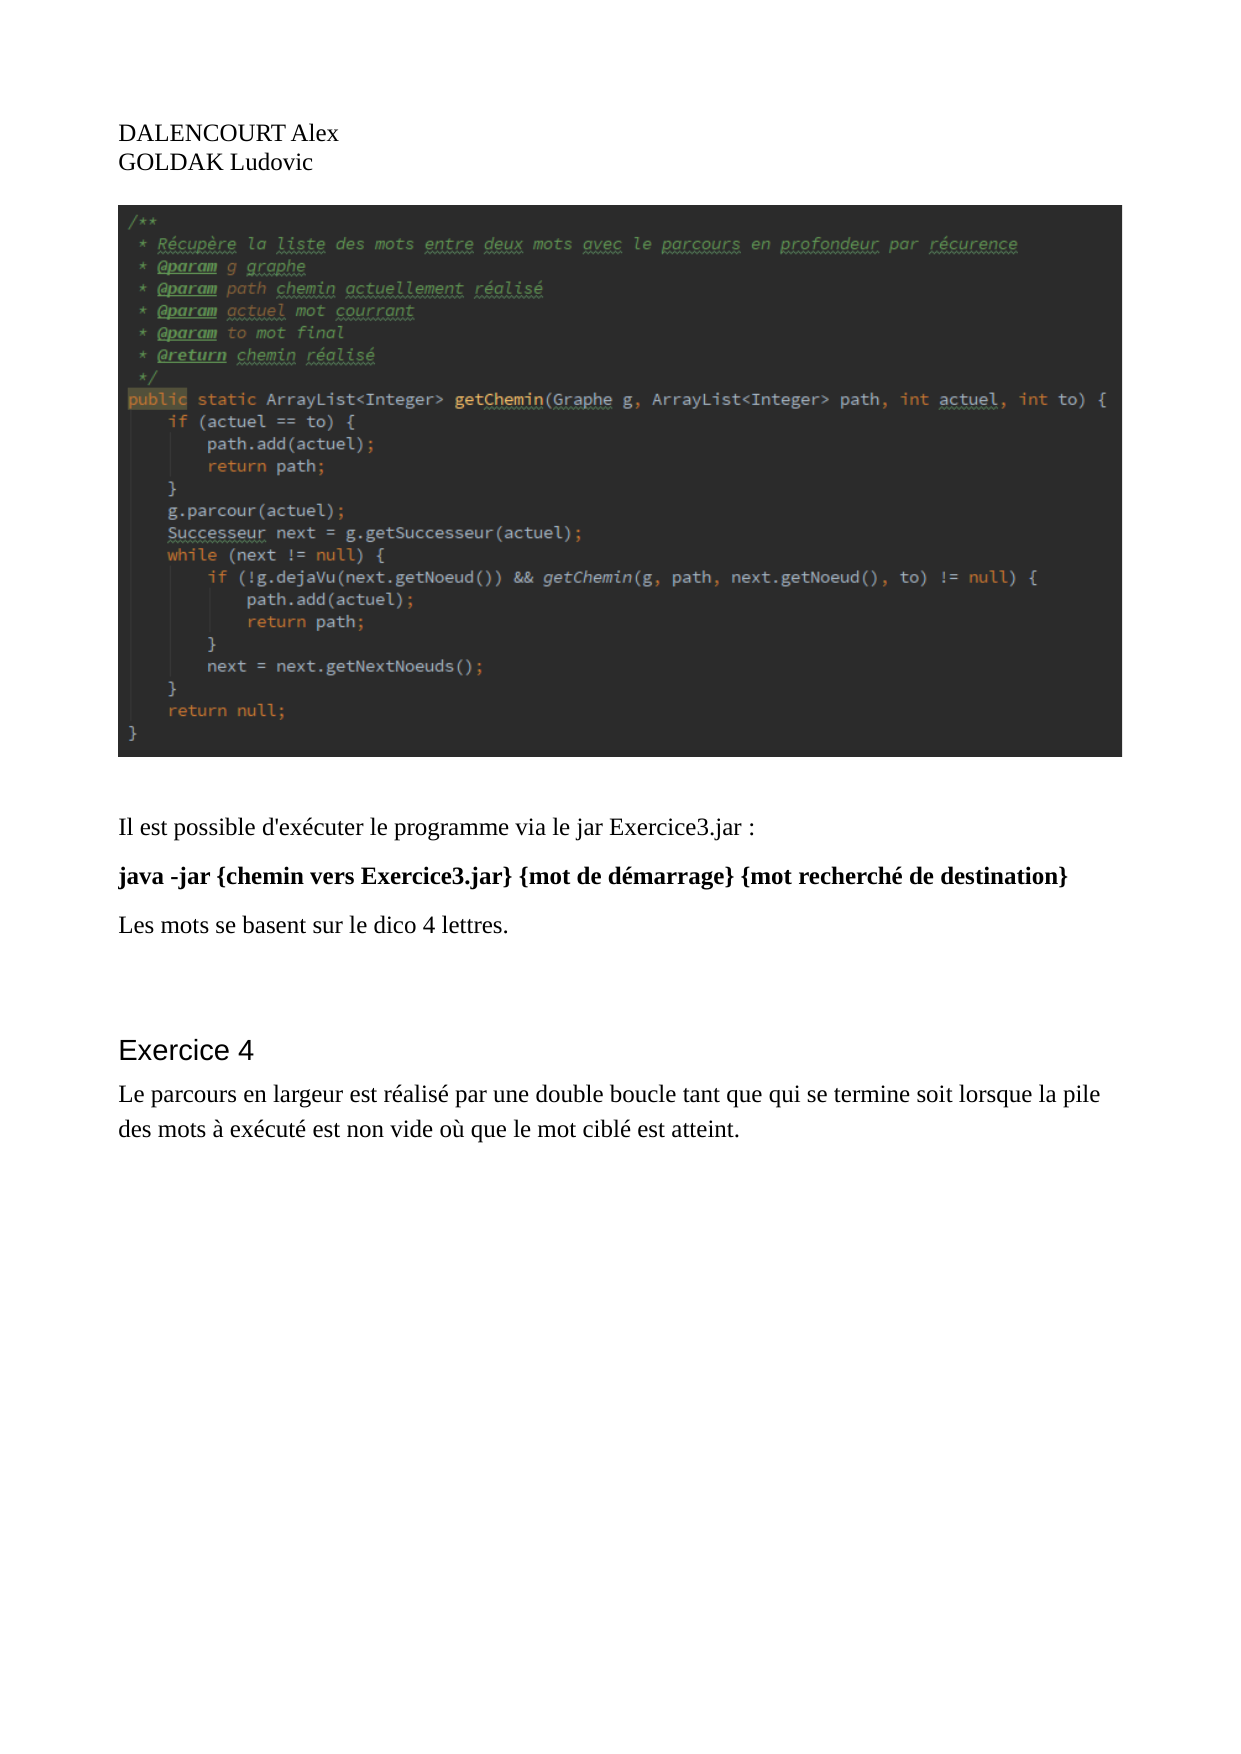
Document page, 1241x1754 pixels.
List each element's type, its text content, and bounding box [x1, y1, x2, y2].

text Il est possible d'exécuter le programme via le jar Exercice3.jar : [118, 812, 1122, 841]
text Les mots se basent sur le dico 4 lettres. [118, 910, 1122, 939]
picture [118, 205, 1123, 757]
text Le parcours en largeur est réalisé par une double boucle tant que qui se termine soit lorsque la pile des mots à exécuté est non vide où que le mot ciblé est atteint. [118, 1079, 1122, 1142]
subtitle Exercice 4 [118, 1033, 1122, 1067]
text java -jar {chemin vers Exercice3.jar} {mot de démarrage} {mot recherché de destination} [118, 861, 1122, 890]
